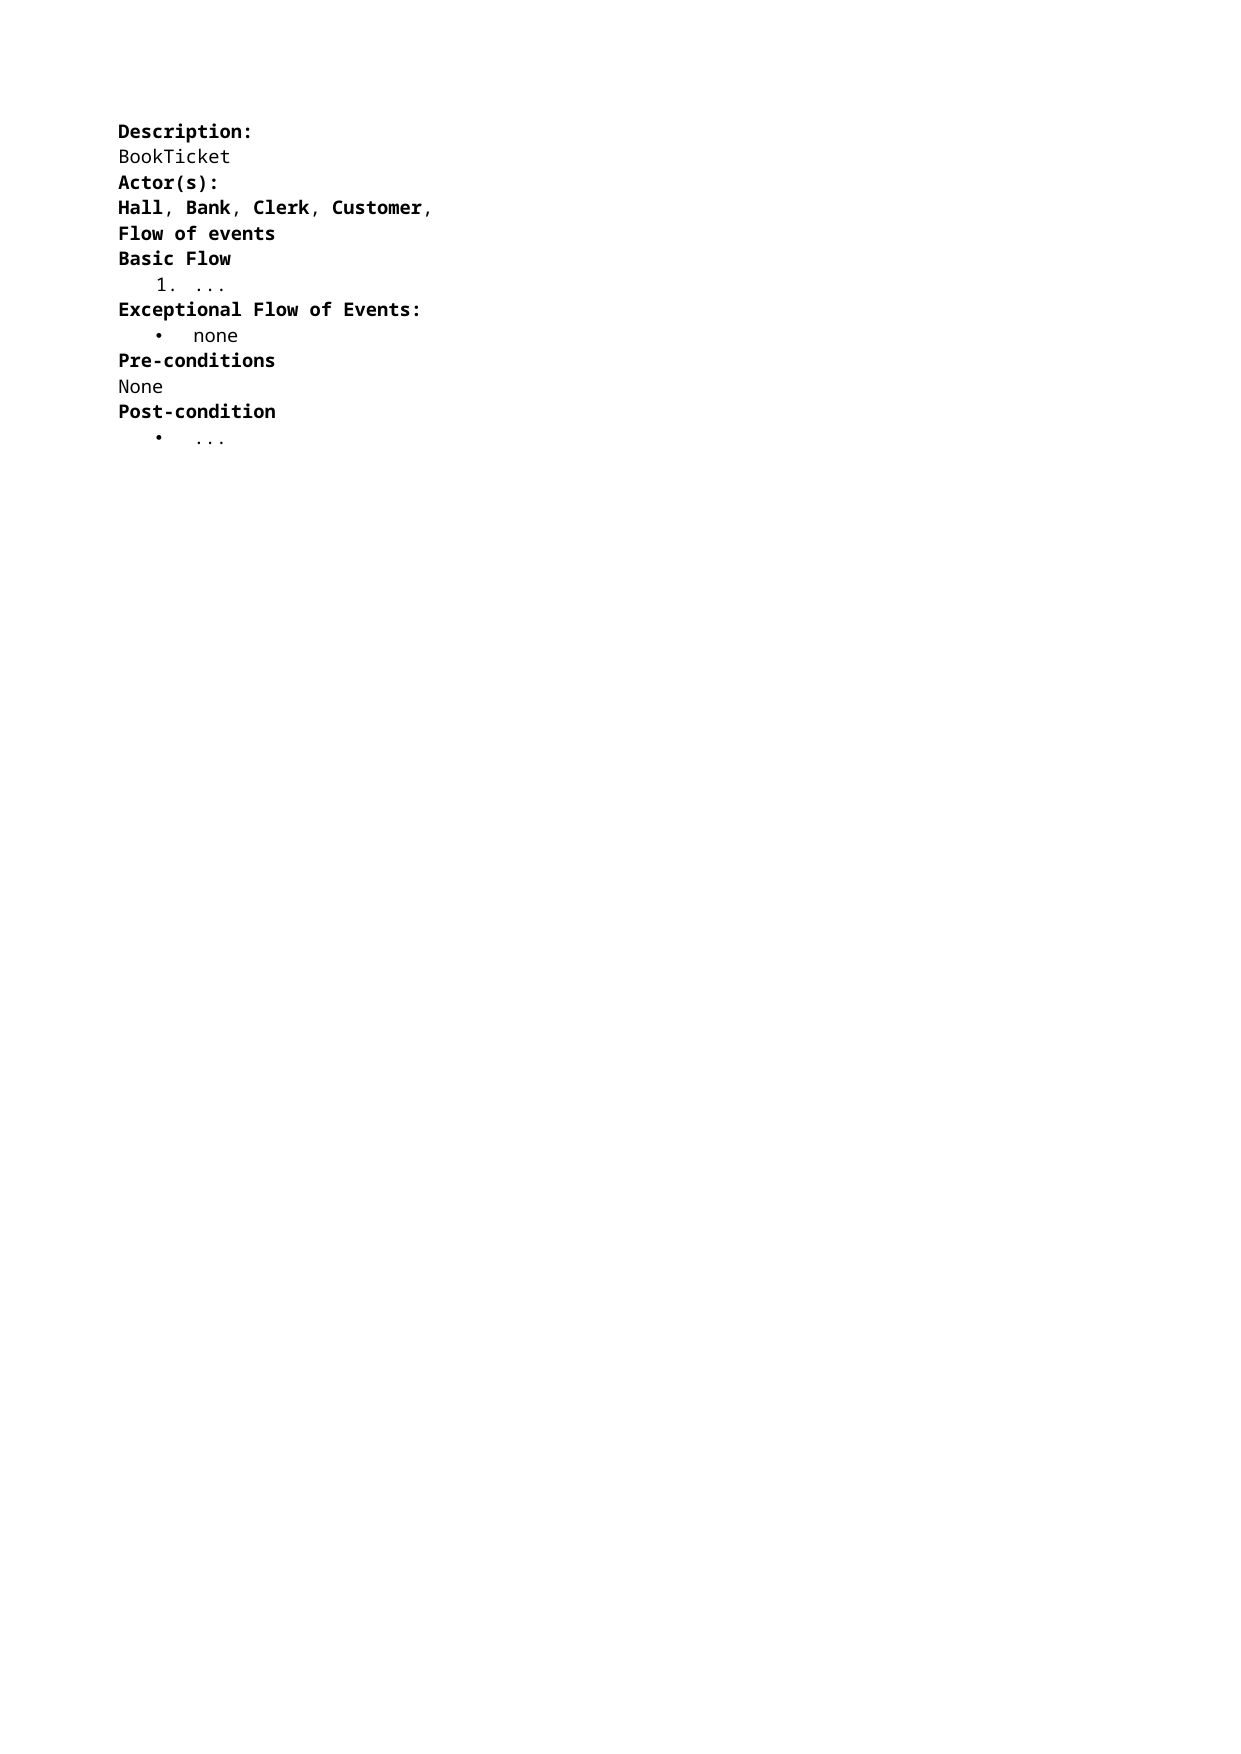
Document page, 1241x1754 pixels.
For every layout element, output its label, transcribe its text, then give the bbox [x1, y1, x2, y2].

text Pre-conditions [118, 348, 1122, 373]
text Basic Flow [118, 246, 1122, 271]
list ... [156, 271, 1122, 297]
list ... [156, 424, 1122, 450]
text Exceptional Flow of Events: [118, 297, 1122, 322]
list none [156, 322, 1122, 348]
text Actor(s): [118, 169, 1122, 195]
text None [118, 373, 1122, 399]
text Description: [118, 118, 1122, 144]
text BookTicket [118, 144, 1122, 169]
text Post-condition [118, 399, 1122, 424]
text Hall, Bank, Clerk, Customer, [118, 195, 1122, 220]
text Flow of events [118, 220, 1122, 246]
